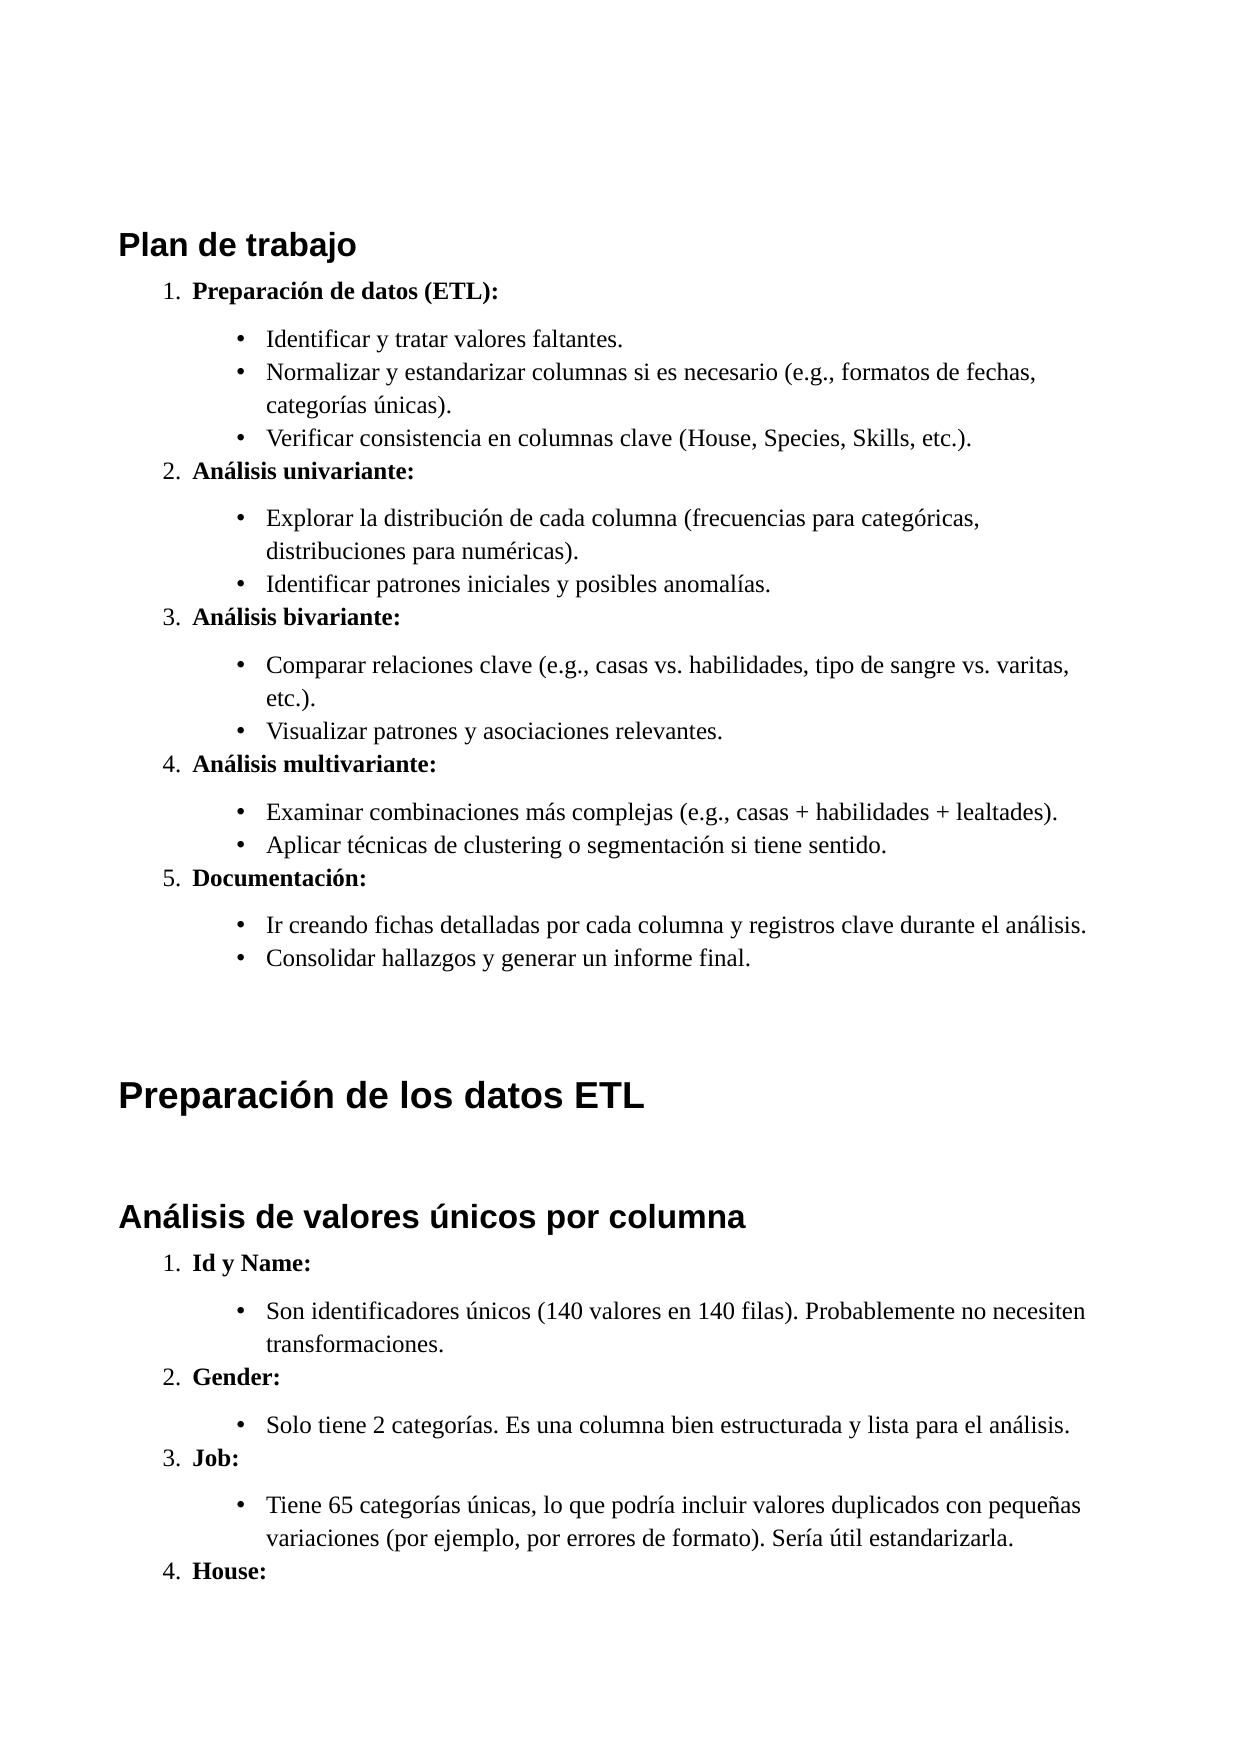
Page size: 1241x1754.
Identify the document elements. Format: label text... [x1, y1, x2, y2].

list Solo tiene 2 categorías. Es una columna bien estructurada y lista para el análisis. [236, 1410, 1122, 1438]
list Identificar y tratar valores faltantes. [236, 324, 1122, 352]
list Tiene 65 categorías únicas, lo que podría incluir valores duplicados con pequeñas variaciones (por ejemplo, por errores de formato). Sería útil estandarizarla. [236, 1490, 1122, 1552]
list Consolidar hallazgos y generar un informe final. [236, 943, 1122, 972]
list Documentación: [162, 863, 1122, 892]
subtitle Preparación de los datos ETL [118, 1073, 1122, 1117]
list Explorar la distribución de cada columna (frecuencias para categóricas, distribuciones para numéricas). [236, 503, 1122, 565]
list Examinar combinaciones más complejas (e.g., casas + habilidades + lealtades). [236, 797, 1122, 826]
list Análisis multivariante: [162, 749, 1122, 778]
list Visualizar patrones y asociaciones relevantes. [236, 716, 1122, 745]
list Gender: [162, 1362, 1122, 1391]
subtitle Plan de trabajo [118, 225, 1122, 264]
list Comparar relaciones clave (e.g., casas vs. habilidades, tipo de sangre vs. varitas, etc.). [236, 650, 1122, 712]
subtitle Análisis de valores únicos por columna [118, 1198, 1122, 1236]
list Aplicar técnicas de clustering o segmentación si tiene sentido. [236, 830, 1122, 858]
list Identificar patrones iniciales y posibles anomalías. [236, 569, 1122, 598]
list Normalizar y estandarizar columnas si es necesario (e.g., formatos de fechas, categorías únicas). [236, 357, 1122, 418]
list Preparación de datos (ETL): [162, 276, 1122, 305]
list Ir creando fichas detalladas por cada columna y registros clave durante el análisis. [236, 910, 1122, 939]
list Son identificadores únicos (140 valores en 140 filas). Probablemente no necesiten transformaciones. [236, 1296, 1122, 1358]
list Job: [162, 1443, 1122, 1472]
list Id y Name: [162, 1248, 1122, 1277]
list Verificar consistencia en columnas clave (House, Species, Skills, etc.). [236, 423, 1122, 452]
list Análisis univariante: [162, 456, 1122, 484]
list Análisis bivariante: [162, 602, 1122, 631]
list House: [162, 1556, 1122, 1585]
